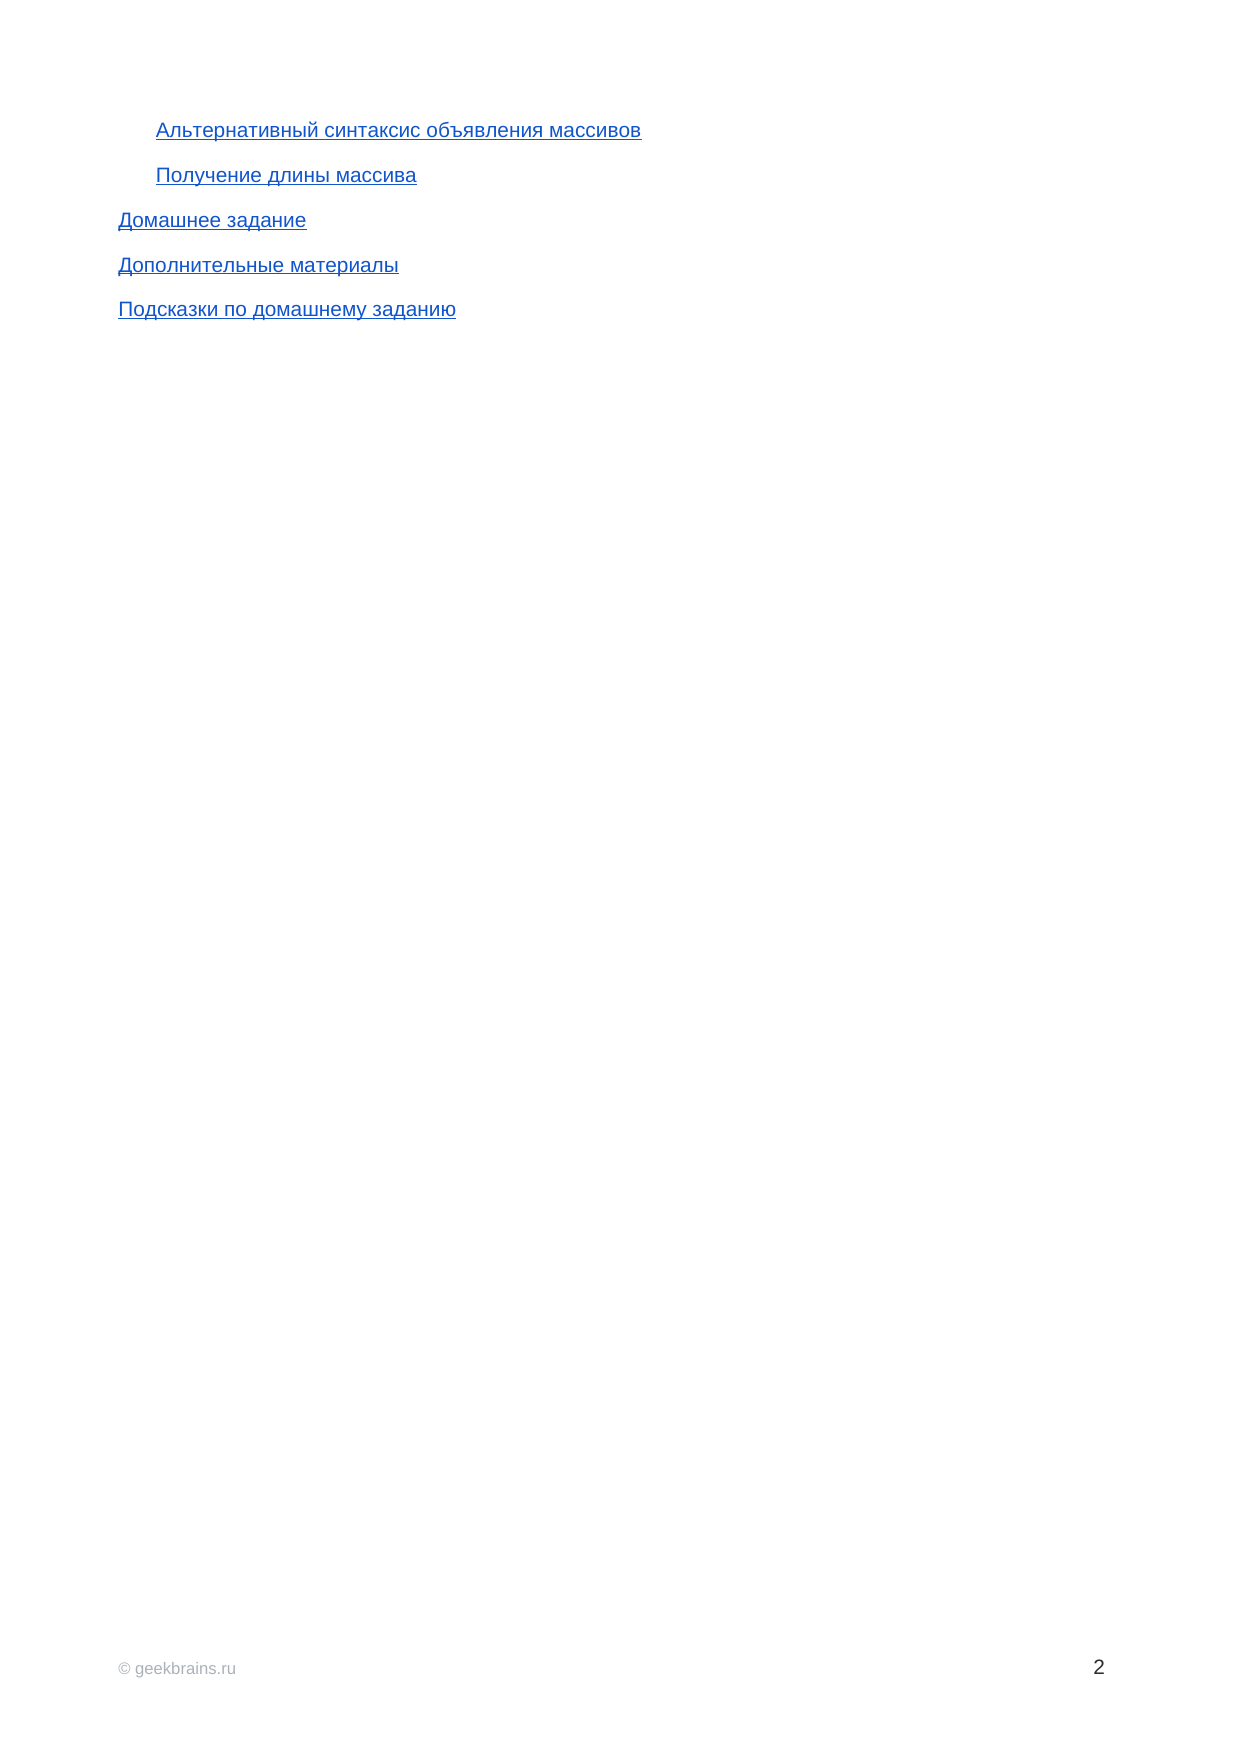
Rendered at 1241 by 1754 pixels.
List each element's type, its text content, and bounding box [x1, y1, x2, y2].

text Дополнительные материалы [118, 252, 1122, 276]
text Получение длины массива [156, 163, 1122, 187]
text Домашнее задание [118, 208, 1122, 232]
text Подсказки по домашнему заданию [118, 297, 1122, 321]
text Альтернативный синтаксис объявления массивов [156, 118, 1122, 142]
